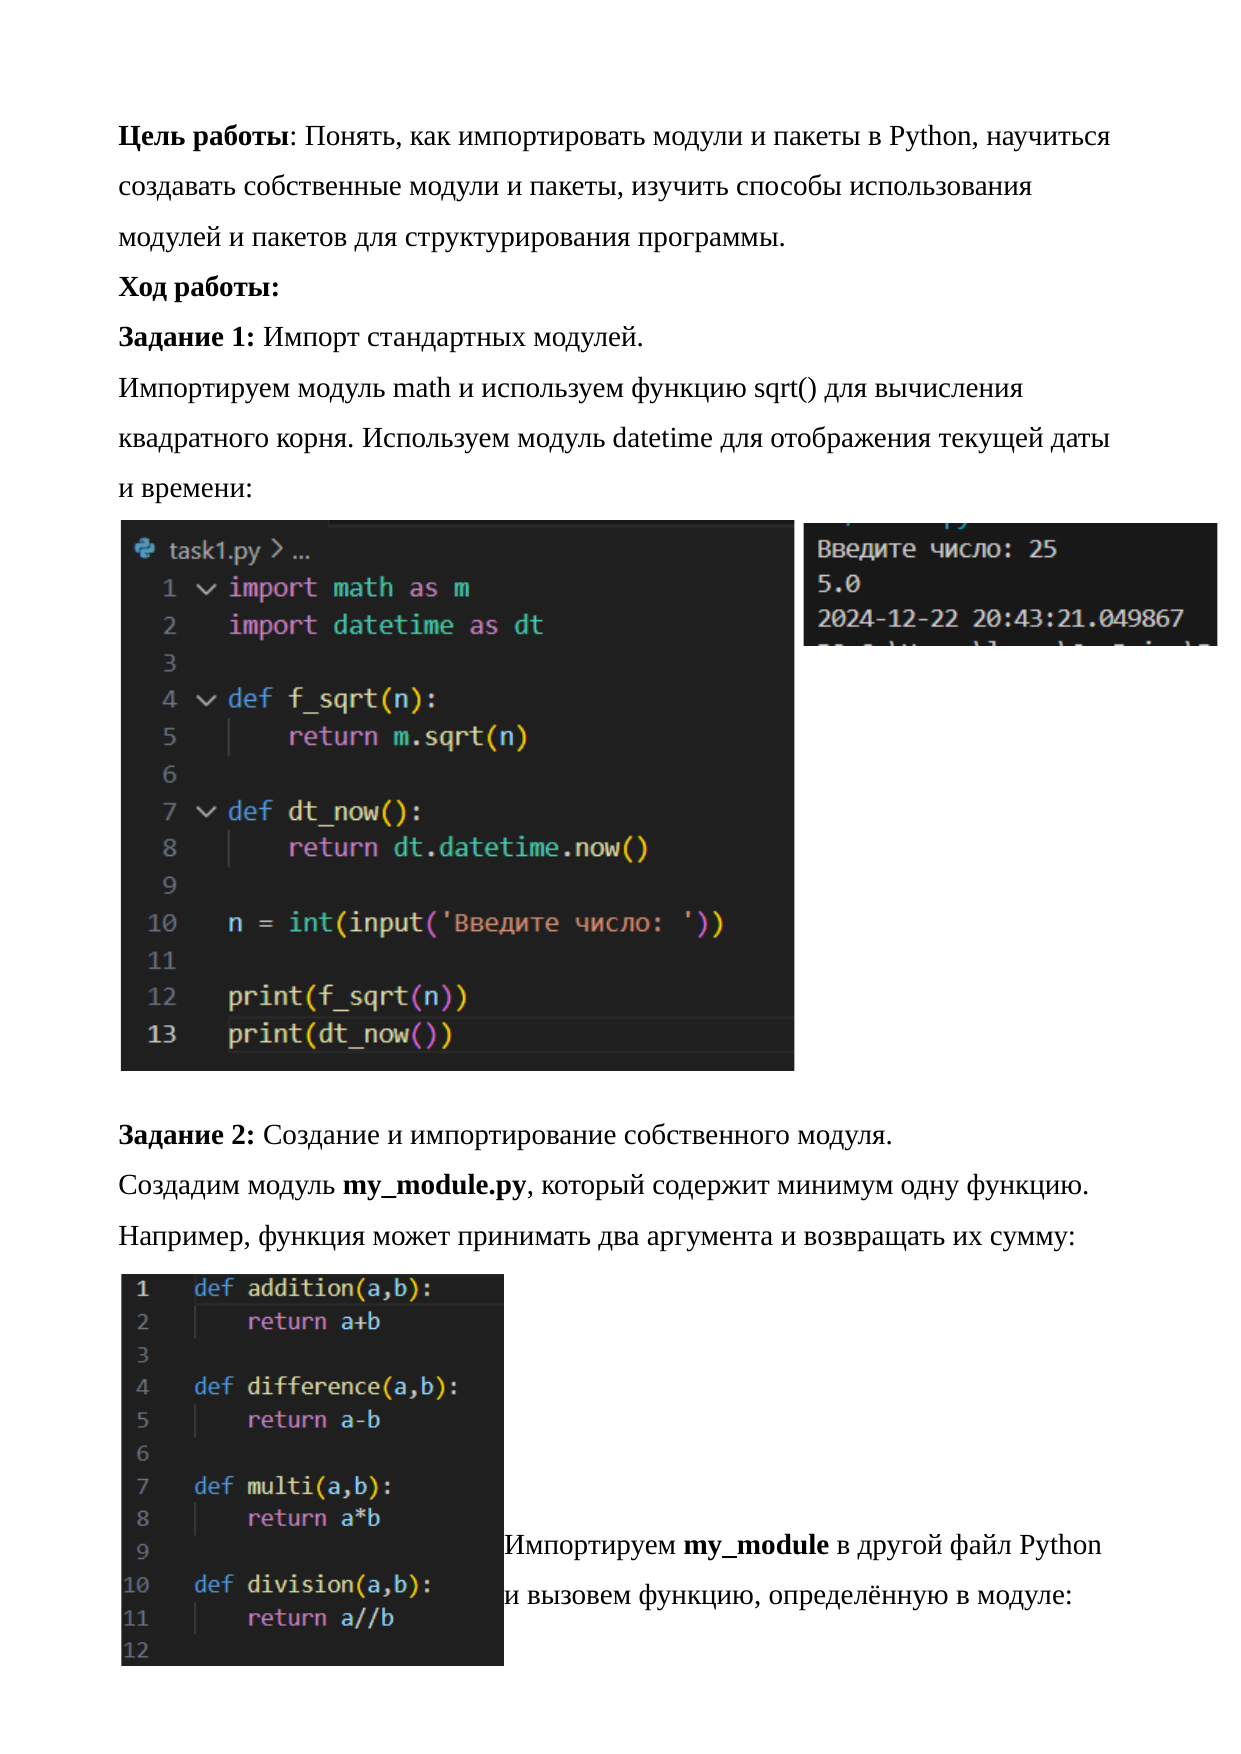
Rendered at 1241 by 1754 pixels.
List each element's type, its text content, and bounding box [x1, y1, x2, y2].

text Ход работы: [118, 269, 1122, 303]
picture [120, 520, 795, 1071]
text Импортируем my_module в другой файл Python и вызовем функцию, определённую в модуле: [504, 1527, 1122, 1611]
picture [803, 523, 1218, 646]
text Импортируем модуль math и используем функцию sqrt() для вычисления квадратного корня. Используем модуль datetime для отображения текущей даты и времени: [118, 370, 1122, 504]
text Задание 1: Импорт стандартных модулей. [118, 319, 1122, 353]
text Задание 2: Создание и импортирование собственного модуля. [118, 1117, 1122, 1151]
text Цель работы: Понять, как импортировать модули и пакеты в Python, научиться создавать собственные модули и пакеты, изучить способы использования модулей и пакетов для структурирования программы. [118, 118, 1122, 252]
text Создадим модуль my_module.py, который содержит минимум одну функцию. Например, функция может принимать два аргумента и возвращать их сумму: [118, 1167, 1122, 1251]
picture [121, 1274, 504, 1666]
